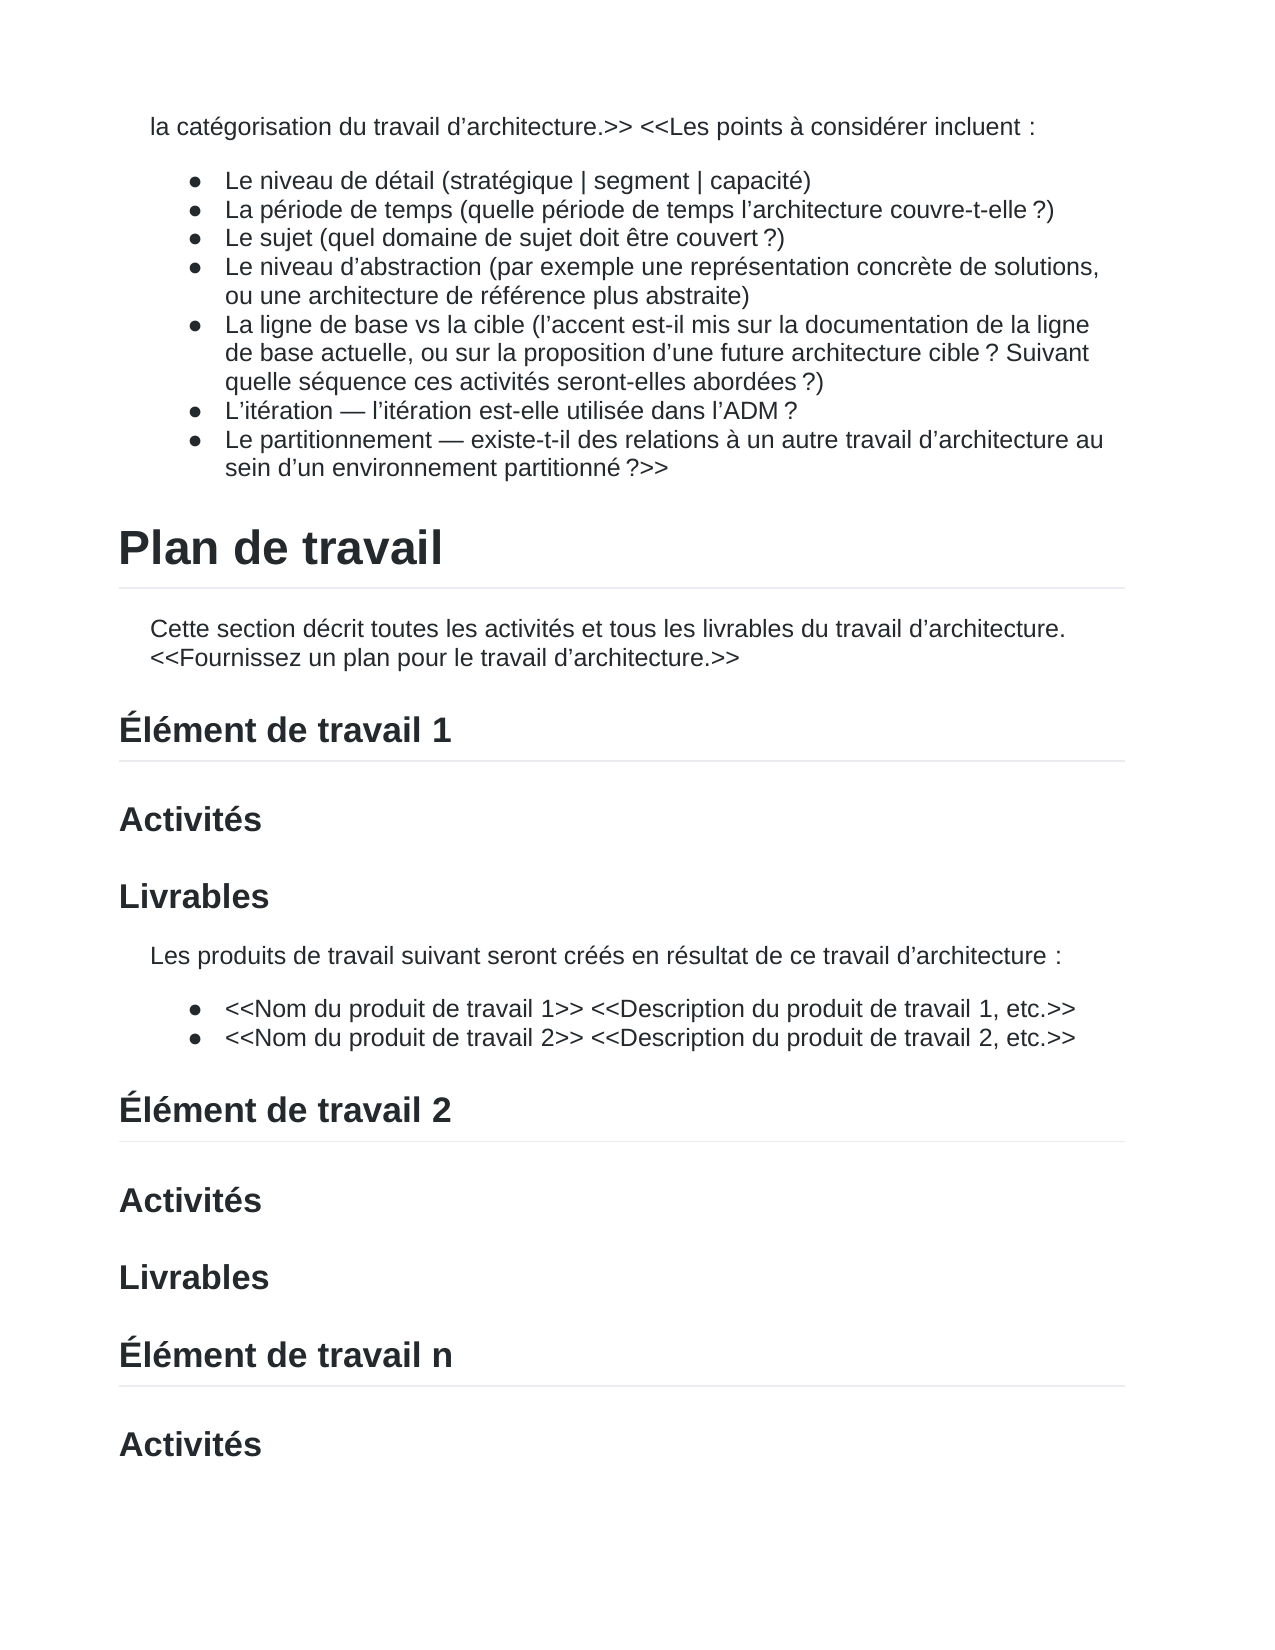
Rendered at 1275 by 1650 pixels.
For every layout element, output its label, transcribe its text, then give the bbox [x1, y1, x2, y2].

list <<Nom du produit de travail 1>> <<Description du produit de travail 1, etc.>> [187, 994, 1125, 1023]
subtitle Élément de travail 2 [119, 1089, 1125, 1141]
subtitle Élément de travail n [119, 1334, 1125, 1385]
list L’itération — l’itération est-elle utilisée dans l’ADM ? [187, 396, 1125, 425]
text la catégorisation du travail d’architecture.>> <<Les points à considérer incluent : [150, 112, 1125, 141]
list Le partitionnement — existe-t-il des relations à un autre travail d’architecture au sein d’un environnement partitionné ?>> [187, 425, 1125, 482]
subtitle Activités [119, 1424, 1125, 1464]
list <<Nom du produit de travail 2>> <<Description du produit de travail 2, etc.>> [187, 1023, 1125, 1052]
text Cette section décrit toutes les activités et tous les livrables du travail d’architecture. <<Fournissez un plan pour le travail d’architecture.>> [150, 614, 1125, 671]
subtitle Plan de travail [119, 520, 1125, 587]
subtitle Livrables [119, 876, 1125, 916]
list La période de temps (quelle période de temps l’architecture couvre-t-elle ?) [187, 195, 1125, 223]
text Les produits de travail suivant seront créés en résultat de ce travail d’architecture : [150, 941, 1125, 969]
subtitle Activités [119, 799, 1125, 839]
list Le sujet (quel domaine de sujet doit être couvert ?) [187, 223, 1125, 252]
subtitle Élément de travail 1 [119, 709, 1125, 760]
list La ligne de base vs la cible (l’accent est-il mis sur la documentation de la ligne de base actuelle, ou sur la proposition d’une future architecture cible ? Suivant quelle séquence ces activités seront-elles abordées ?) [187, 310, 1125, 396]
subtitle Activités [119, 1180, 1125, 1219]
subtitle Livrables [119, 1257, 1125, 1296]
list Le niveau d’abstraction (par exemple une représentation concrète de solutions, ou une architecture de référence plus abstraite) [187, 252, 1125, 310]
list Le niveau de détail (stratégique | segment | capacité) [187, 166, 1125, 195]
